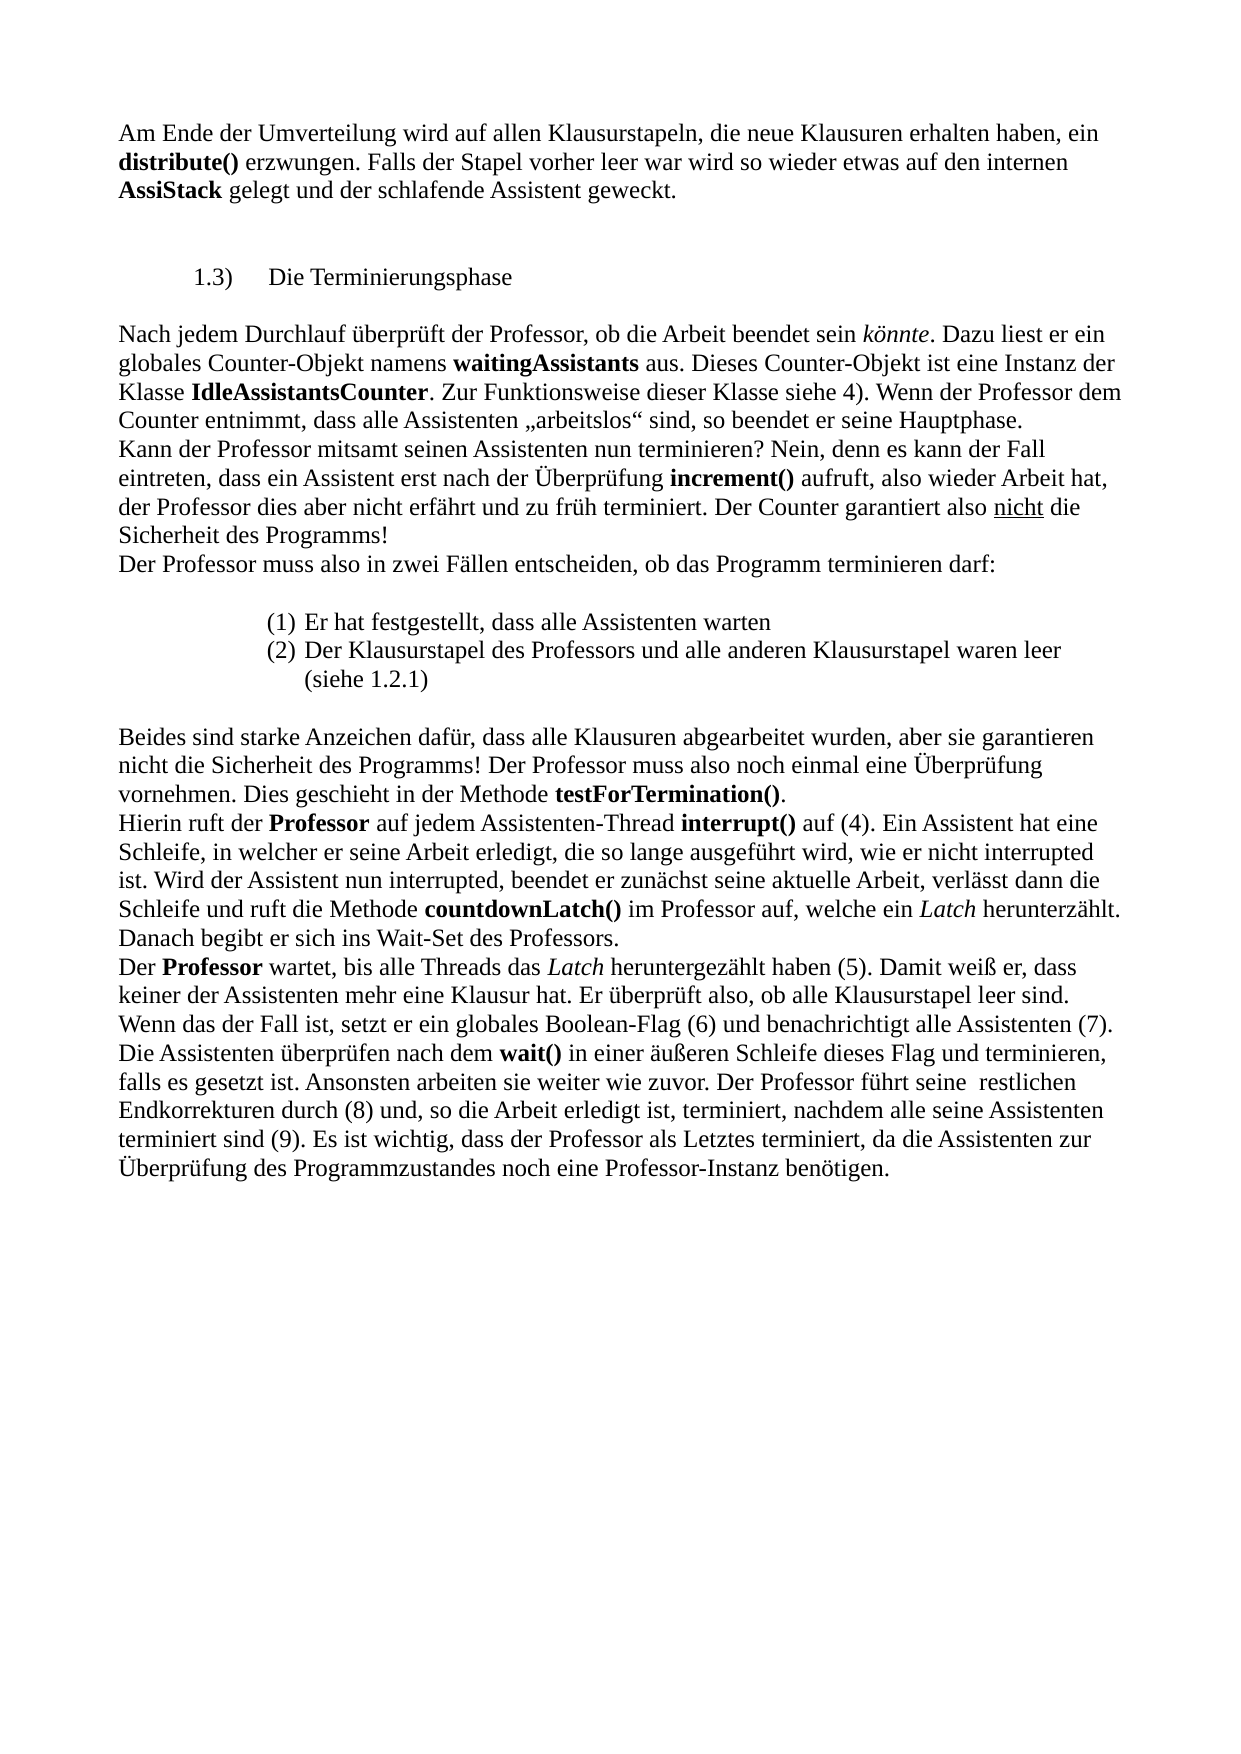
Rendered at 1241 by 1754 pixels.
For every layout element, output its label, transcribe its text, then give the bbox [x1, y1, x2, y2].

text Der Professor wartet, bis alle Threads das Latch heruntergezählt haben (5). Damit weiß er, dass keiner der Assistenten mehr eine Klausur hat. Er überprüft also, ob alle Klausurstapel leer sind. Wenn das der Fall ist, setzt er ein globales Boolean-Flag (6) und benachrichtigt alle Assistenten (7). Die Assistenten überprüfen nach dem wait() in einer äußeren Schleife dieses Flag und terminieren, falls es gesetzt ist. Ansonsten arbeiten sie weiter wie zuvor. Der Professor führt seine restlichen Endkorrekturen durch (8) und, so die Arbeit erledigt ist, terminiert, nachdem alle seine Assistenten terminiert sind (9). Es ist wichtig, dass der Professor als Letztes terminiert, da die Assistenten zur Überprüfung des Programmzustandes noch eine Professor-Instanz benötigen. [118, 952, 1122, 1182]
text Am Ende der Umverteilung wird auf allen Klausurstapeln, die neue Klausuren erhalten haben, ein distribute() erzwungen. Falls der Stapel vorher leer war wird so wieder etwas auf den internen AssiStack gelegt und der schlafende Assistent geweckt. [118, 118, 1122, 204]
text Beides sind starke Anzeichen dafür, dass alle Klausuren abgearbeitet wurden, aber sie garantieren nicht die Sicherheit des Programms! Der Professor muss also noch einmal eine Überprüfung vornehmen. Dies geschieht in der Methode testForTermination(). [118, 722, 1122, 808]
text Hierin ruft der Professor auf jedem Assistenten-Thread interrupt() auf (4). Ein Assistent hat eine Schleife, in welcher er seine Arbeit erledigt, die so lange ausgeführt wird, wie er nicht interrupted ist. Wird der Assistent nun interrupted, beendet er zunächst seine aktuelle Arbeit, verlässt dann die Schleife und ruft die Methode countdownLatch() im Professor auf, welche ein Latch herunterzählt. Danach begibt er sich ins Wait-Set des Professors. [118, 808, 1122, 952]
list Die Terminierungsphase [193, 262, 1122, 291]
list Er hat festgestellt, dass alle Assistenten warten [267, 607, 1122, 636]
text Der Professor muss also in zwei Fällen entscheiden, ob das Programm terminieren darf: [118, 549, 1122, 578]
text Kann der Professor mitsamt seinen Assistenten nun terminieren? Nein, denn es kann der Fall eintreten, dass ein Assistent erst nach der Überprüfung increment() aufruft, also wieder Arbeit hat, der Professor dies aber nicht erfährt und zu früh terminiert. Der Counter garantiert also nicht die Sicherheit des Programms! [118, 434, 1122, 549]
text Nach jedem Durchlauf überprüft der Professor, ob die Arbeit beendet sein könnte. Dazu liest er ein globales Counter-Objekt namens waitingAssistants aus. Dieses Counter-Objekt ist eine Instanz der Klasse IdleAssistantsCounter. Zur Funktionsweise dieser Klasse siehe 4). Wenn der Professor dem Counter entnimmt, dass alle Assistenten „arbeitslos“ sind, so beendet er seine Hauptphase. [118, 319, 1122, 434]
list Der Klausurstapel des Professors und alle anderen Klausurstapel waren leer (siehe 1.2.1) [267, 636, 1122, 693]
